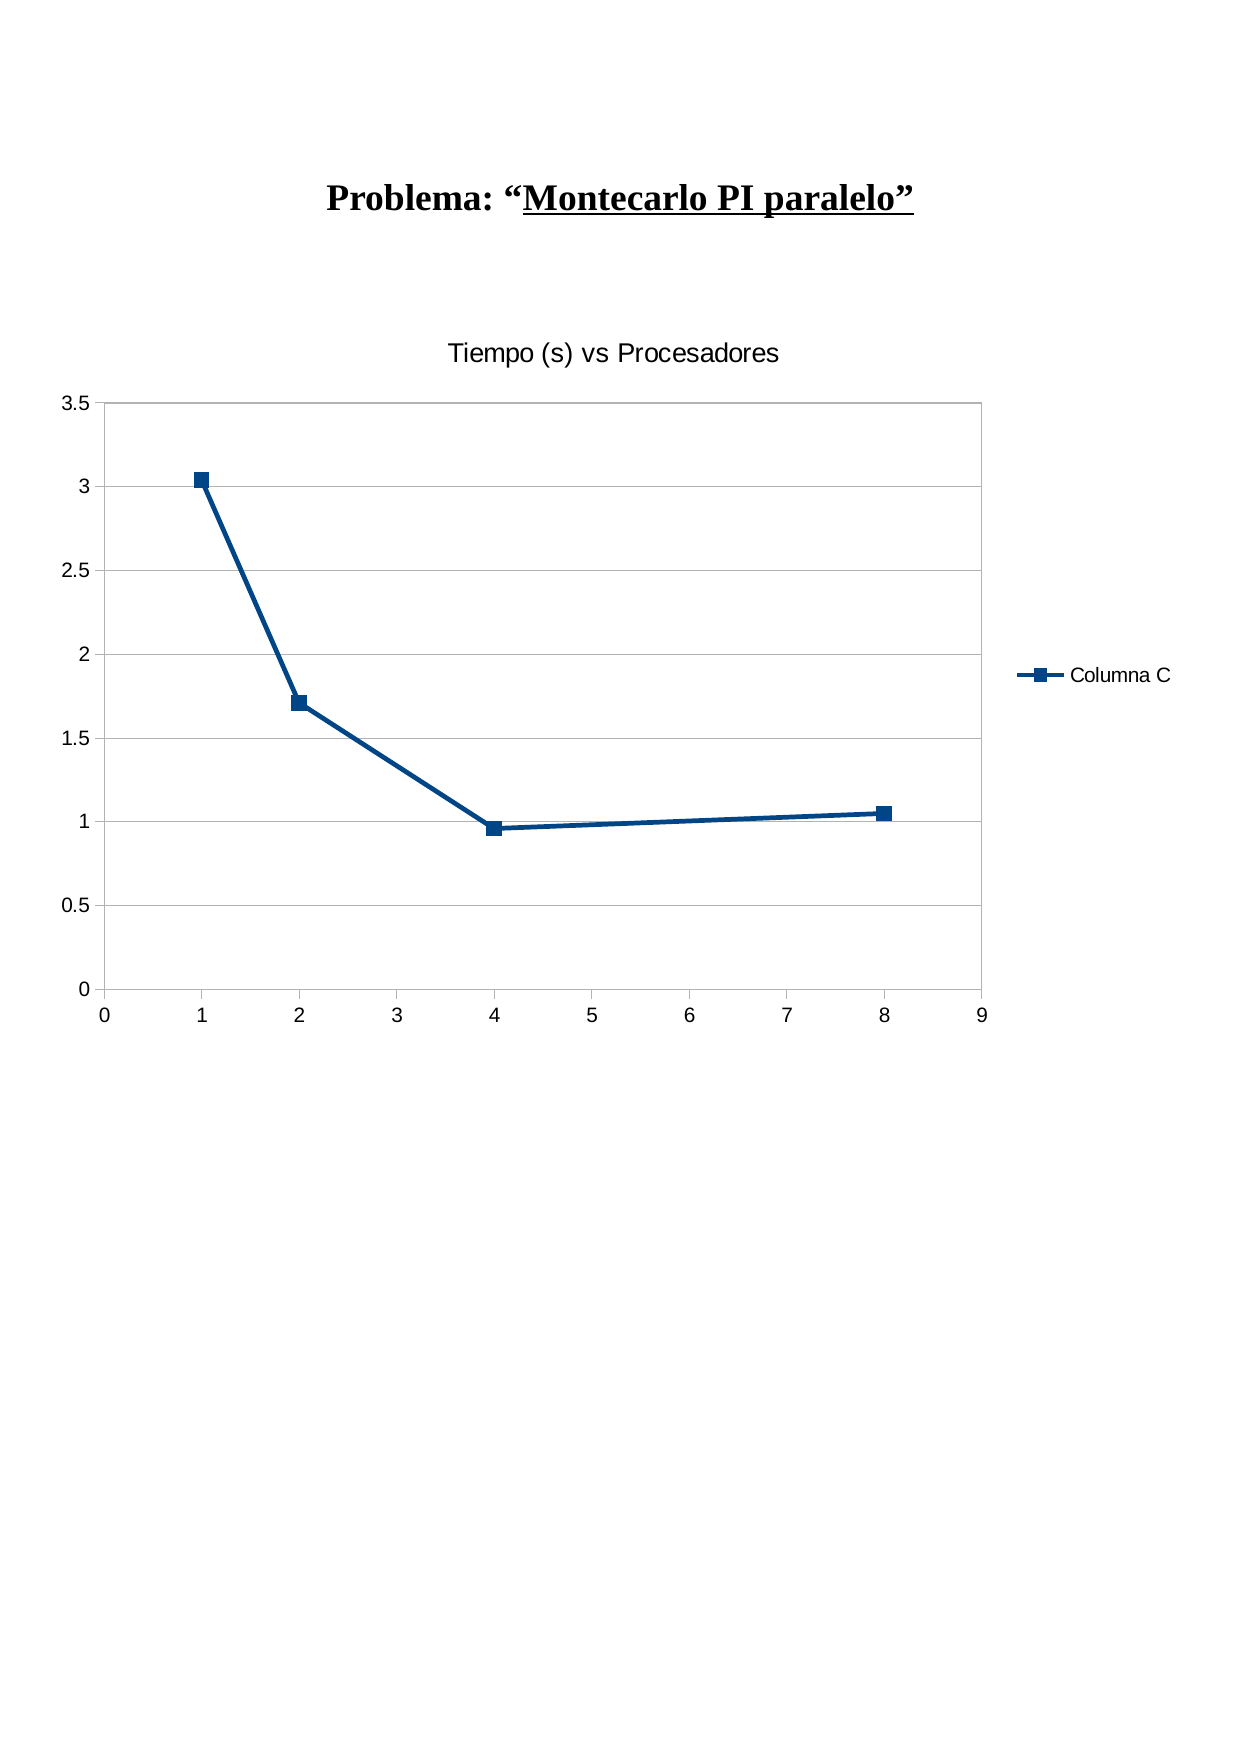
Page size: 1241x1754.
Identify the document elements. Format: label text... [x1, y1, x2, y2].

text Problema: “Montecarlo PI paralelo” [118, 176, 1122, 219]
